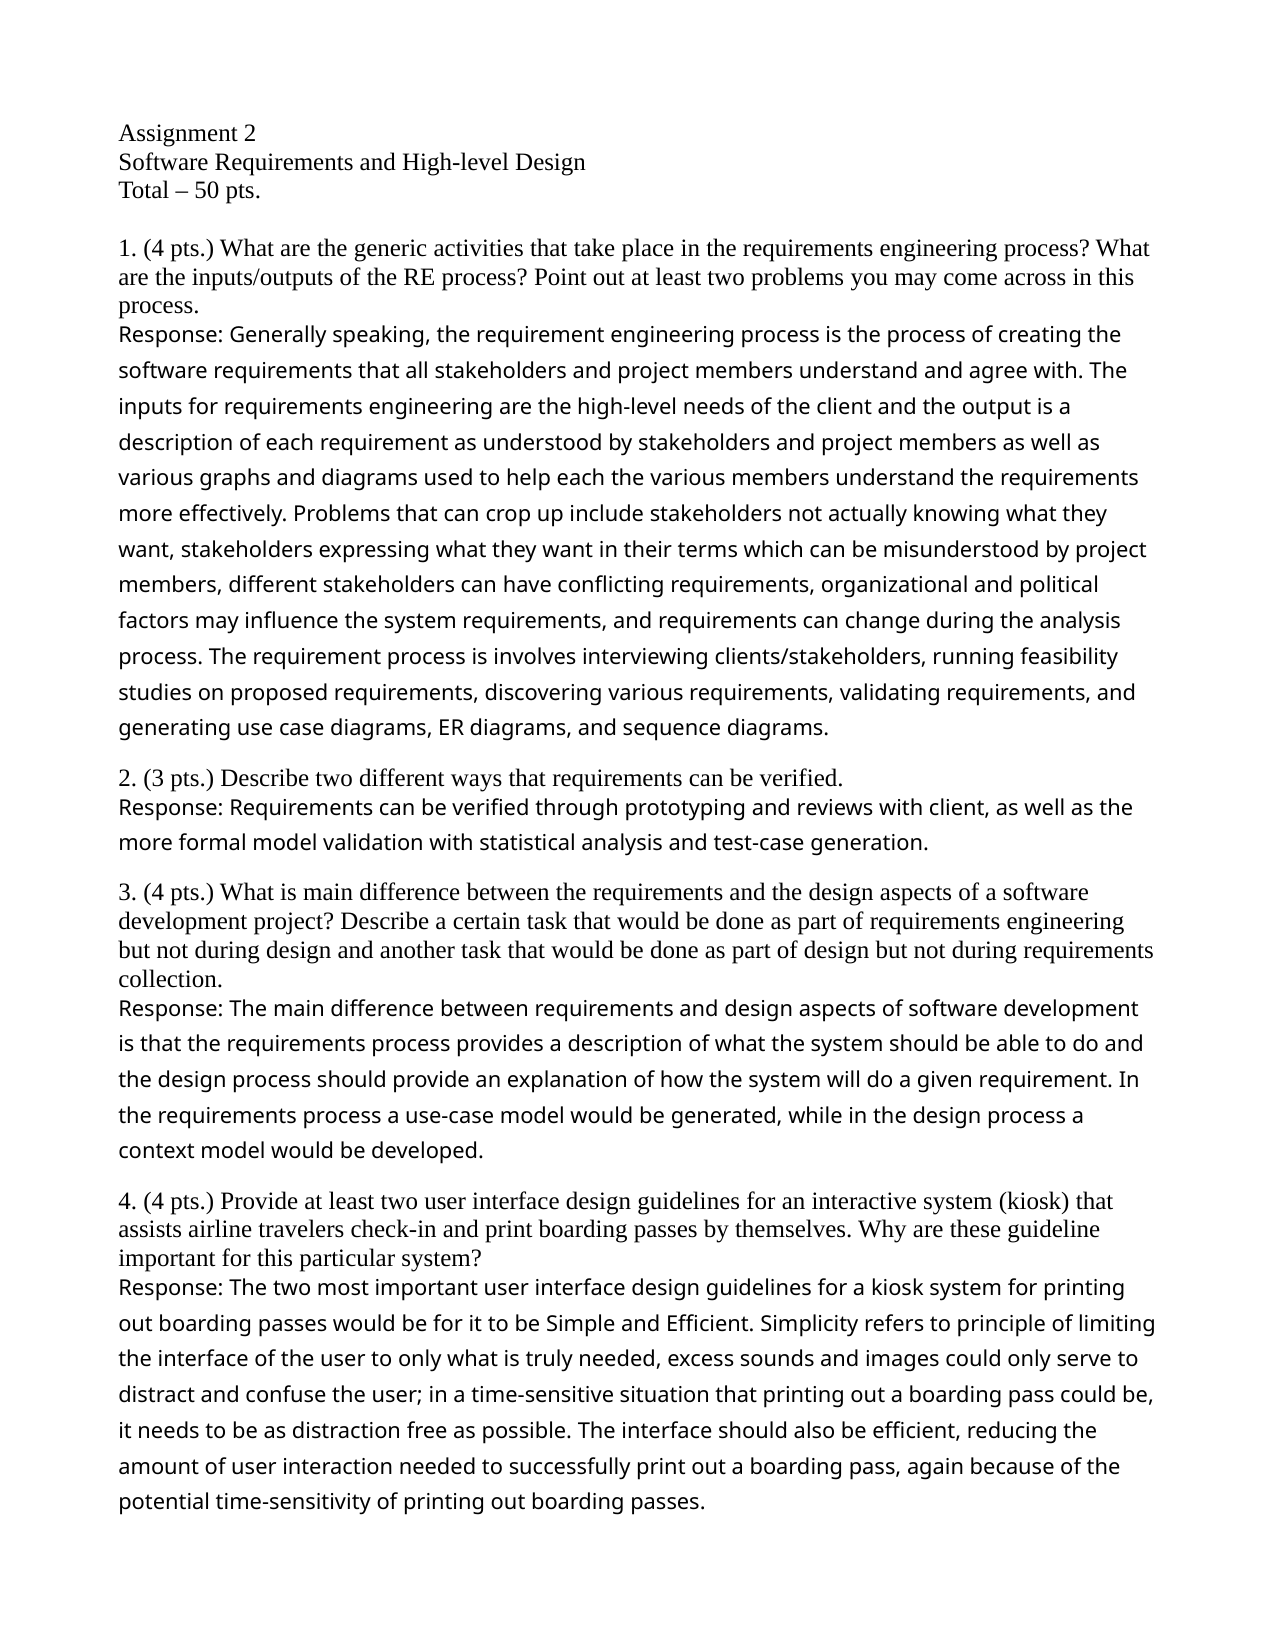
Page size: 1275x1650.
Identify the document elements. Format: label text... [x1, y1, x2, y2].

text Response: The two most important user interface design guidelines for a kiosk system for printing out boarding passes would be for it to be Simple and Efficient. Simplicity refers to principle of limiting the interface of the user to only what is truly needed, excess sounds and images could only serve to distract and confuse the user; in a time-sensitive situation that printing out a boarding pass could be, it needs to be as distraction free as possible. The interface should also be efficient, reducing the amount of user interaction needed to successfully print out a boarding pass, again because of the potential time-sensitivity of printing out boarding passes. [118, 1272, 1157, 1516]
text 4. (4 pts.) Provide at least two user interface design guidelines for an interactive system (kiosk) that assists airline travelers check-in and print boarding passes by themselves. Why are these guideline important for this particular system? [118, 1186, 1157, 1272]
text Software Requirements and High-level Design [118, 147, 1157, 176]
text Response: Generally speaking, the requirement engineering process is the process of creating the software requirements that all stakeholders and project members understand and agree with. The inputs for requirements engineering are the high-level needs of the client and the output is a description of each requirement as understood by stakeholders and project members as well as various graphs and diagrams used to help each the various members understand the requirements more effectively. Problems that can crop up include stakeholders not actually knowing what they want, stakeholders expressing what they want in their terms which can be misunderstood by project members, different stakeholders can have conflicting requirements, organizational and political factors may influence the system requirements, and requirements can change during the analysis process. The requirement process is involves interviewing clients/stakeholders, running feasibility studies on proposed requirements, discovering various requirements, validating requirements, and generating use case diagrams, ER diagrams, and sequence diagrams. [118, 319, 1157, 742]
text 1. (4 pts.) What are the generic activities that take place in the requirements engineering process? What are the inputs/outputs of the RE process? Point out at least two problems you may come across in this process. [118, 233, 1157, 319]
text 2. (3 pts.) Describe two different ways that requirements can be verified. [118, 763, 1157, 791]
text 3. (4 pts.) What is main difference between the requirements and the design aspects of a software development project? Describe a certain task that would be done as part of requirements engineering but not during design and another task that would be done as part of design but not during requirements collection. [118, 877, 1157, 992]
text Response: The main difference between requirements and design aspects of software development is that the requirements process provides a description of what the system should be able to do and the design process should provide an explanation of how the system will do a given requirement. In the requirements process a use-case model would be generated, while in the design process a context model would be developed. [118, 992, 1157, 1165]
text Assignment 2 [118, 118, 1157, 147]
text Response: Requirements can be verified through prototyping and reviews with client, as well as the more formal model validation with statistical analysis and test-case generation. [118, 791, 1157, 857]
text Total – 50 pts. [118, 176, 1157, 204]
